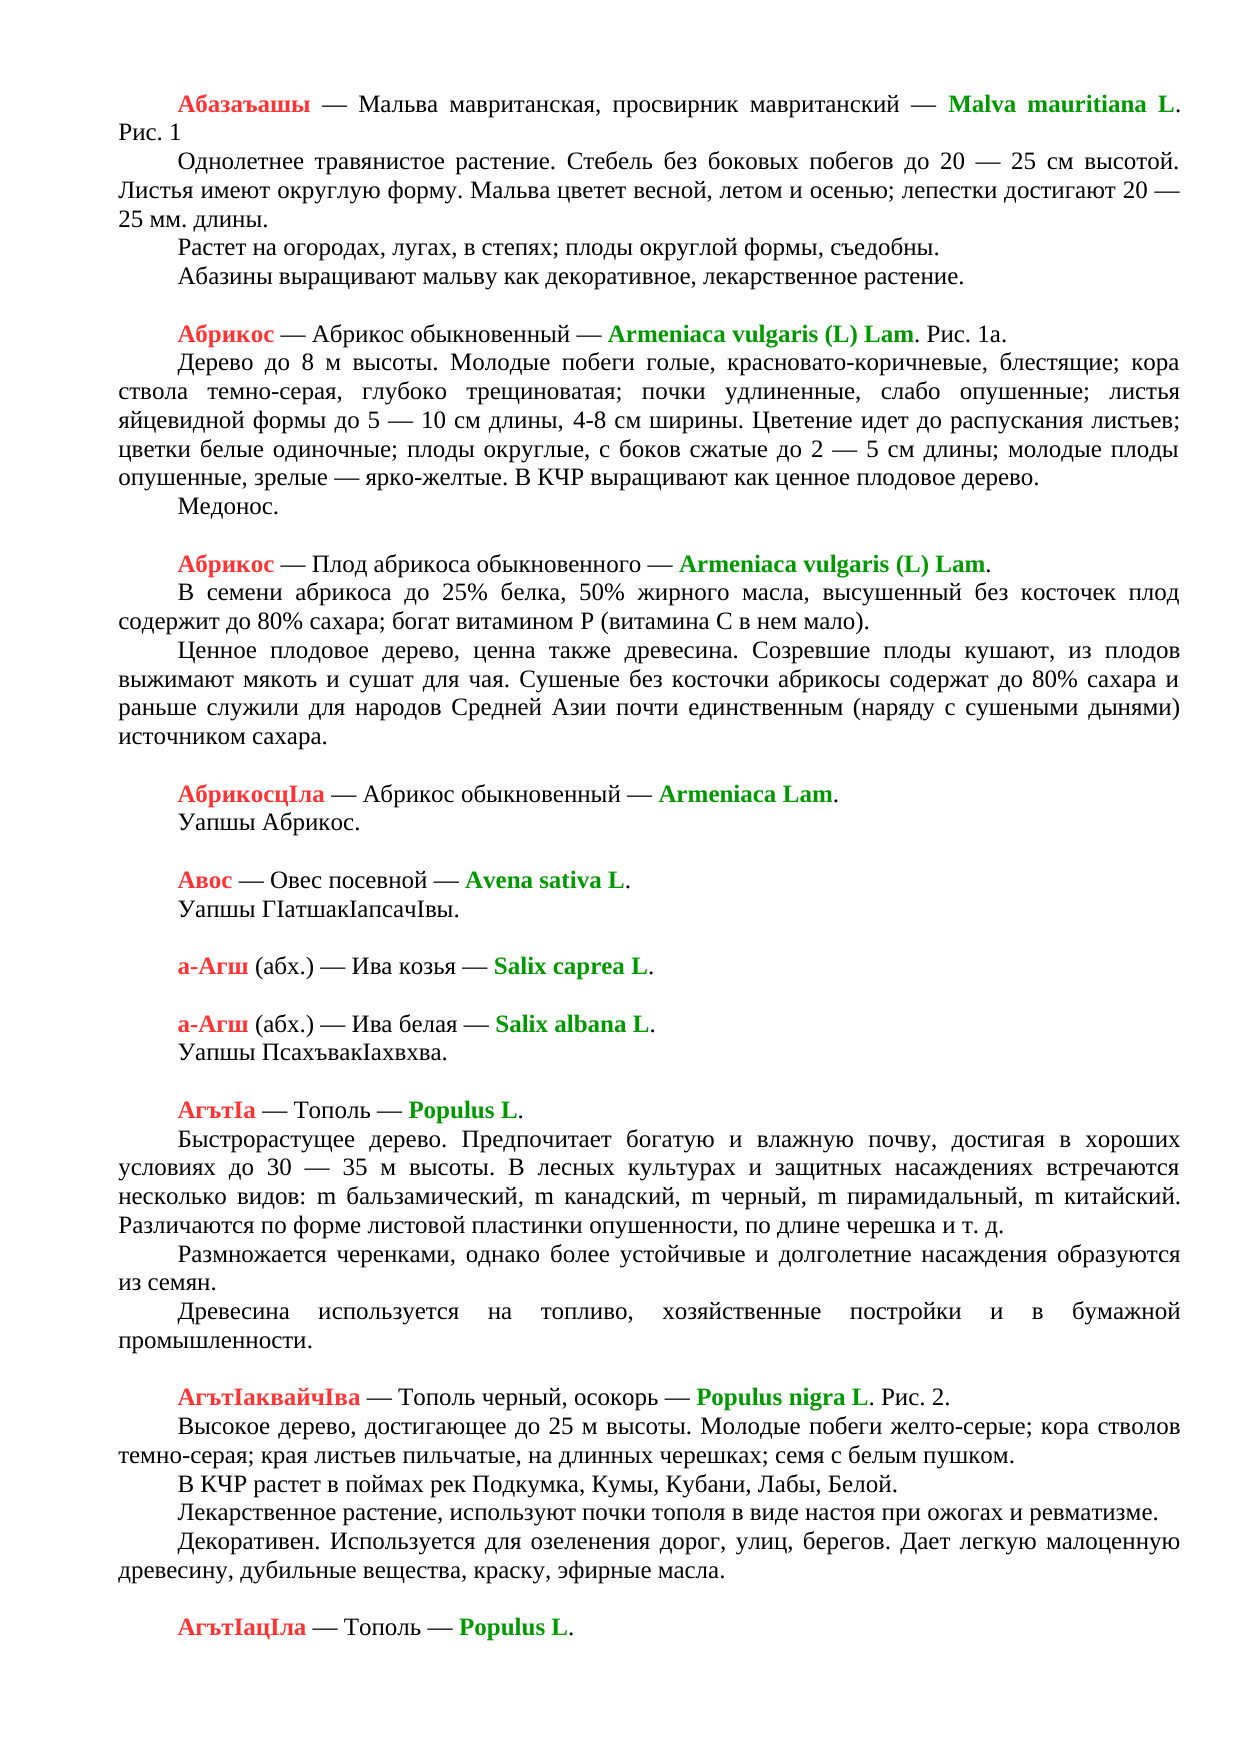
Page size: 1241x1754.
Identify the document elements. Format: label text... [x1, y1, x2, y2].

text а-Агш (абх.) — Ива белая — Salix albana L. [118, 1009, 1181, 1037]
text Абазаъашы — Мальва мавританская, просвирник мавританский — Malva mauritiana L. Рис. 1 [118, 89, 1181, 146]
text Авос — Овес посевной — Avena sativa L. [118, 865, 1181, 894]
text Уапшы Абрикос. [118, 807, 1181, 836]
text Абрикос — Плод абрикоса обыкновенного — Armeniaca vulgaris (L) Lam. [118, 549, 1181, 577]
text АбрикосцIла — Абрикос обыкновенный — Armeniaca Lam. [118, 779, 1181, 807]
text Растет на огородах, лугах, в степях; плоды округлой формы, съедобны. [118, 232, 1181, 261]
text В семени абрикоса до 25% белка, 50% жирного масла, высушенный без косточек плод содержит до 80% сахара; богат витамином P (витамина C в нем мало). [118, 577, 1181, 635]
text Высокое дерево, достигающее до 25 м высоты. Молодые побеги желто-серые; кора стволов темно-серая; края листьев пильчатые, на длинных черешках; семя с белым пушком. [118, 1411, 1181, 1469]
text Быстрорастущее дерево. Предпочитает богатую и влажную почву, достигая в хороших условиях до 30 — 35 м высоты. В лесных культурах и защитных насаждениях встречаются несколько видов: m бальзамический, m канадский, m черный, m пирамидальный, m китайский. Различаются по форме листовой пластинки опушенности, по длине черешка и т. д. [118, 1124, 1181, 1239]
text Лекарственное растение, используют почки тополя в виде настоя при ожогах и ревматизме. [118, 1497, 1181, 1526]
text Декоративен. Используется для озеленения дорог, улиц, берегов. Дает легкую малоценную древесину, дубильные вещества, краску, эфирные масла. [118, 1526, 1181, 1584]
text АгътIа — Тополь — Populus L. [118, 1095, 1181, 1124]
text АгътIацIла — Тополь — Populus L. [118, 1612, 1181, 1641]
text Дерево до 8 м высоты. Молодые побеги голые, красновато-коричневые, блестящие; кора ствола темно-серая, глубоко трещиноватая; почки удлиненные, слабо опушенные; листья яйцевидной формы до 5 — 10 см длины, 4-8 см ширины. Цветение идет до распускания листьев; цветки белые одиночные; плоды округлые, с боков сжатые до 2 — 5 см длины; молодые плоды опушенные, зрелые — ярко-желтые. В КЧР выращивают как ценное плодовое дерево. [118, 347, 1181, 491]
text а-Агш (абх.) — Ива козья — Salix caprea L. [118, 951, 1181, 980]
text Уапшы ПсахъвакIахвхва. [118, 1037, 1181, 1066]
text В КЧР растет в поймах рек Подкумка, Кумы, Кубани, Лабы, Белой. [118, 1469, 1181, 1497]
text Абазины выращивают мальву как декоративное, лекарственное растение. [118, 261, 1181, 290]
text АгътIаквайчIва — Тополь черный, осокорь — Populus nigra L. Рис. 2. [118, 1382, 1181, 1411]
text Абрикос — Абрикос обыкновенный — Armeniaca vulgaris (L) Lam. Рис. 1а. [118, 319, 1181, 347]
text Древесина используется на топливо, хозяйственные постройки и в бумажной промышленности. [118, 1296, 1181, 1354]
text Уапшы ГIатшакIапсачIвы. [118, 894, 1181, 922]
text Однолетнее травянистое растение. Стебель без боковых побегов до 20 — 25 см высотой. Листья имеют округлую форму. Мальва цветет весной, летом и осенью; лепестки достигают 20 — 25 мм. длины. [118, 146, 1181, 232]
text Медонос. [118, 491, 1181, 520]
text Ценное плодовое дерево, ценна также древесина. Созревшие плоды кушают, из плодов выжимают мякоть и сушат для чая. Сушеные без косточки абрикосы содержат до 80% сахара и раньше служили для народов Средней Азии почти единственным (наряду с сушеными дынями) источником сахара. [118, 635, 1181, 750]
text Размножается черенками, однако более устойчивые и долголетние насаждения образуются из семян. [118, 1239, 1181, 1296]
